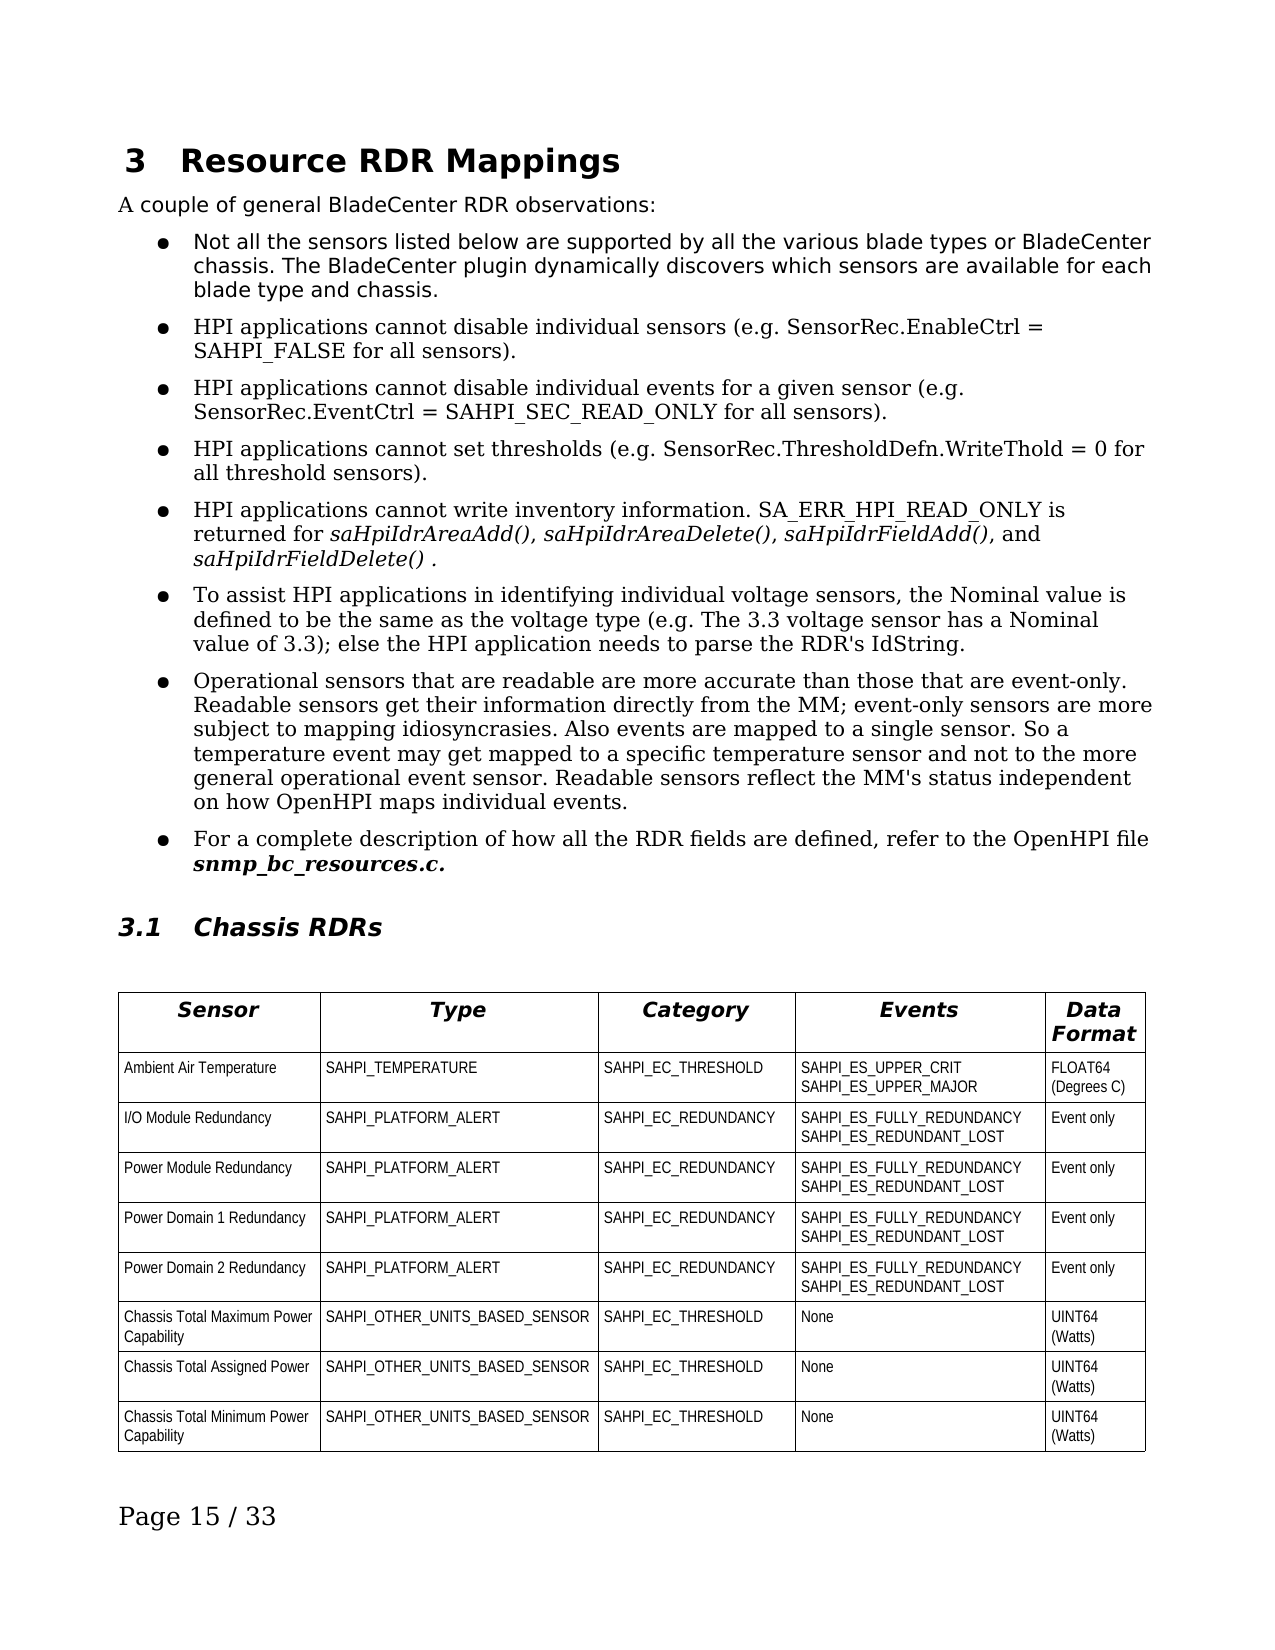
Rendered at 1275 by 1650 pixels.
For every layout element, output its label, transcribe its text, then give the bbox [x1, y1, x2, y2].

table_cell SAHPI_EC_REDUNDANCY [599, 1203, 795, 1252]
table_cell SAHPI_EC_REDUNDANCY [599, 1153, 795, 1202]
table_cell None [796, 1402, 1045, 1451]
table_cell SAHPI_OTHER_UNITS_BASED_SENSOR [321, 1402, 598, 1451]
table_cell Chassis Total Assigned Power [119, 1352, 320, 1401]
table_cell UINT64 (Watts) [1046, 1302, 1145, 1351]
subtitle Resource RDR Mappings [118, 143, 1157, 181]
table_cell SAHPI_PLATFORM_ALERT [321, 1153, 598, 1202]
table_cell SAHPI_EC_REDUNDANCY [599, 1103, 795, 1152]
table_cell SAHPI_TEMPERATURE [321, 1053, 598, 1102]
table_cell Event only [1046, 1103, 1145, 1152]
table_cell Power Domain 2 Redundancy [119, 1253, 320, 1301]
table_cell SAHPI_PLATFORM_ALERT [321, 1103, 598, 1152]
list HPI applications cannot disable individual events for a given sensor (e.g. SensorRec.EventCtrl = SAHPI_SEC_READ_ONLY for all sensors). [156, 376, 1157, 425]
table_cell Chassis Total Minimum Power Capability [119, 1402, 320, 1451]
table_cell None [796, 1352, 1045, 1401]
list HPI applications cannot disable individual sensors (e.g. SensorRec.EnableCtrl = SAHPI_FALSE for all sensors). [156, 315, 1157, 364]
table_header Sensor [119, 993, 320, 1052]
table_cell SAHPI_ES_FULLY_REDUNDANCY SAHPI_ES_REDUNDANT_LOST [796, 1253, 1045, 1301]
table_cell Event only [1046, 1253, 1145, 1301]
table_header Data Format [1046, 993, 1145, 1052]
table_cell Event only [1046, 1203, 1145, 1252]
table_cell SAHPI_EC_THRESHOLD [599, 1352, 795, 1401]
table_cell SAHPI_PLATFORM_ALERT [321, 1253, 598, 1301]
table_cell SAHPI_ES_FULLY_REDUNDANCY SAHPI_ES_REDUNDANT_LOST [796, 1203, 1045, 1252]
table_cell SAHPI_ES_FULLY_REDUNDANCY SAHPI_ES_REDUNDANT_LOST [796, 1153, 1045, 1202]
subtitle Chassis RDRs [118, 913, 1157, 943]
table_cell Chassis Total Maximum Power Capability [119, 1302, 320, 1351]
list To assist HPI applications in identifying individual voltage sensors, the Nominal value is defined to be the same as the voltage type (e.g. The 3.3 voltage sensor has a Nominal value of 3.3); else the HPI application needs to parse the RDR's IdString. [156, 583, 1157, 656]
table_cell SAHPI_EC_THRESHOLD [599, 1302, 795, 1351]
table_cell SAHPI_ES_FULLY_REDUNDANCY SAHPI_ES_REDUNDANT_LOST [796, 1103, 1045, 1152]
list HPI applications cannot set thresholds (e.g. SensorRec.ThresholdDefn.WriteThold = 0 for all threshold sensors). [156, 437, 1157, 486]
list For a complete description of how all the RDR fields are defined, refer to the OpenHPI file snmp_bc_resources.c. [156, 827, 1157, 876]
table_cell None [796, 1302, 1045, 1351]
list Not all the sensors listed below are supported by all the various blade types or BladeCenter chassis. The BladeCenter plugin dynamically discovers which sensors are available for each blade type and chassis. [156, 230, 1157, 303]
table_cell UINT64 (Watts) [1046, 1402, 1145, 1451]
table_header Type [321, 993, 598, 1052]
list HPI applications cannot write inventory information. SA_ERR_HPI_READ_ONLY is returned for saHpiIdrAreaAdd(), saHpiIdrAreaDelete(), saHpiIdrFieldAdd(), and saHpiIdrFieldDelete() . [156, 498, 1157, 571]
table_cell Ambient Air Temperature [119, 1053, 320, 1102]
table_cell FLOAT64 (Degrees C) [1046, 1053, 1145, 1102]
table_cell SAHPI_OTHER_UNITS_BASED_SENSOR [321, 1352, 598, 1401]
table_cell SAHPI_EC_THRESHOLD [599, 1402, 795, 1451]
table_cell UINT64 (Watts) [1046, 1352, 1145, 1401]
table_header Events [796, 993, 1045, 1052]
text A couple of general BladeCenter RDR observations: [118, 193, 1157, 217]
table_cell Event only [1046, 1153, 1145, 1202]
list Operational sensors that are readable are more accurate than those that are event-only. Readable sensors get their information directly from the MM; event-only sensors are more subject to mapping idiosyncrasies. Also events are mapped to a single sensor. So a temperature event may get mapped to a specific temperature sensor and not to the more general operational event sensor. Readable sensors reflect the MM's status independent on how OpenHPI maps individual events. [156, 669, 1157, 814]
table_header Category [599, 993, 795, 1052]
table_cell I/O Module Redundancy [119, 1103, 320, 1152]
table_cell SAHPI_OTHER_UNITS_BASED_SENSOR [321, 1302, 598, 1351]
table_cell SAHPI_ES_UPPER_CRIT SAHPI_ES_UPPER_MAJOR [796, 1053, 1045, 1102]
table_cell SAHPI_PLATFORM_ALERT [321, 1203, 598, 1252]
table_cell SAHPI_EC_THRESHOLD [599, 1053, 795, 1102]
table_cell Power Domain 1 Redundancy [119, 1203, 320, 1252]
table_cell SAHPI_EC_REDUNDANCY [599, 1253, 795, 1301]
table_cell Power Module Redundancy [119, 1153, 320, 1202]
